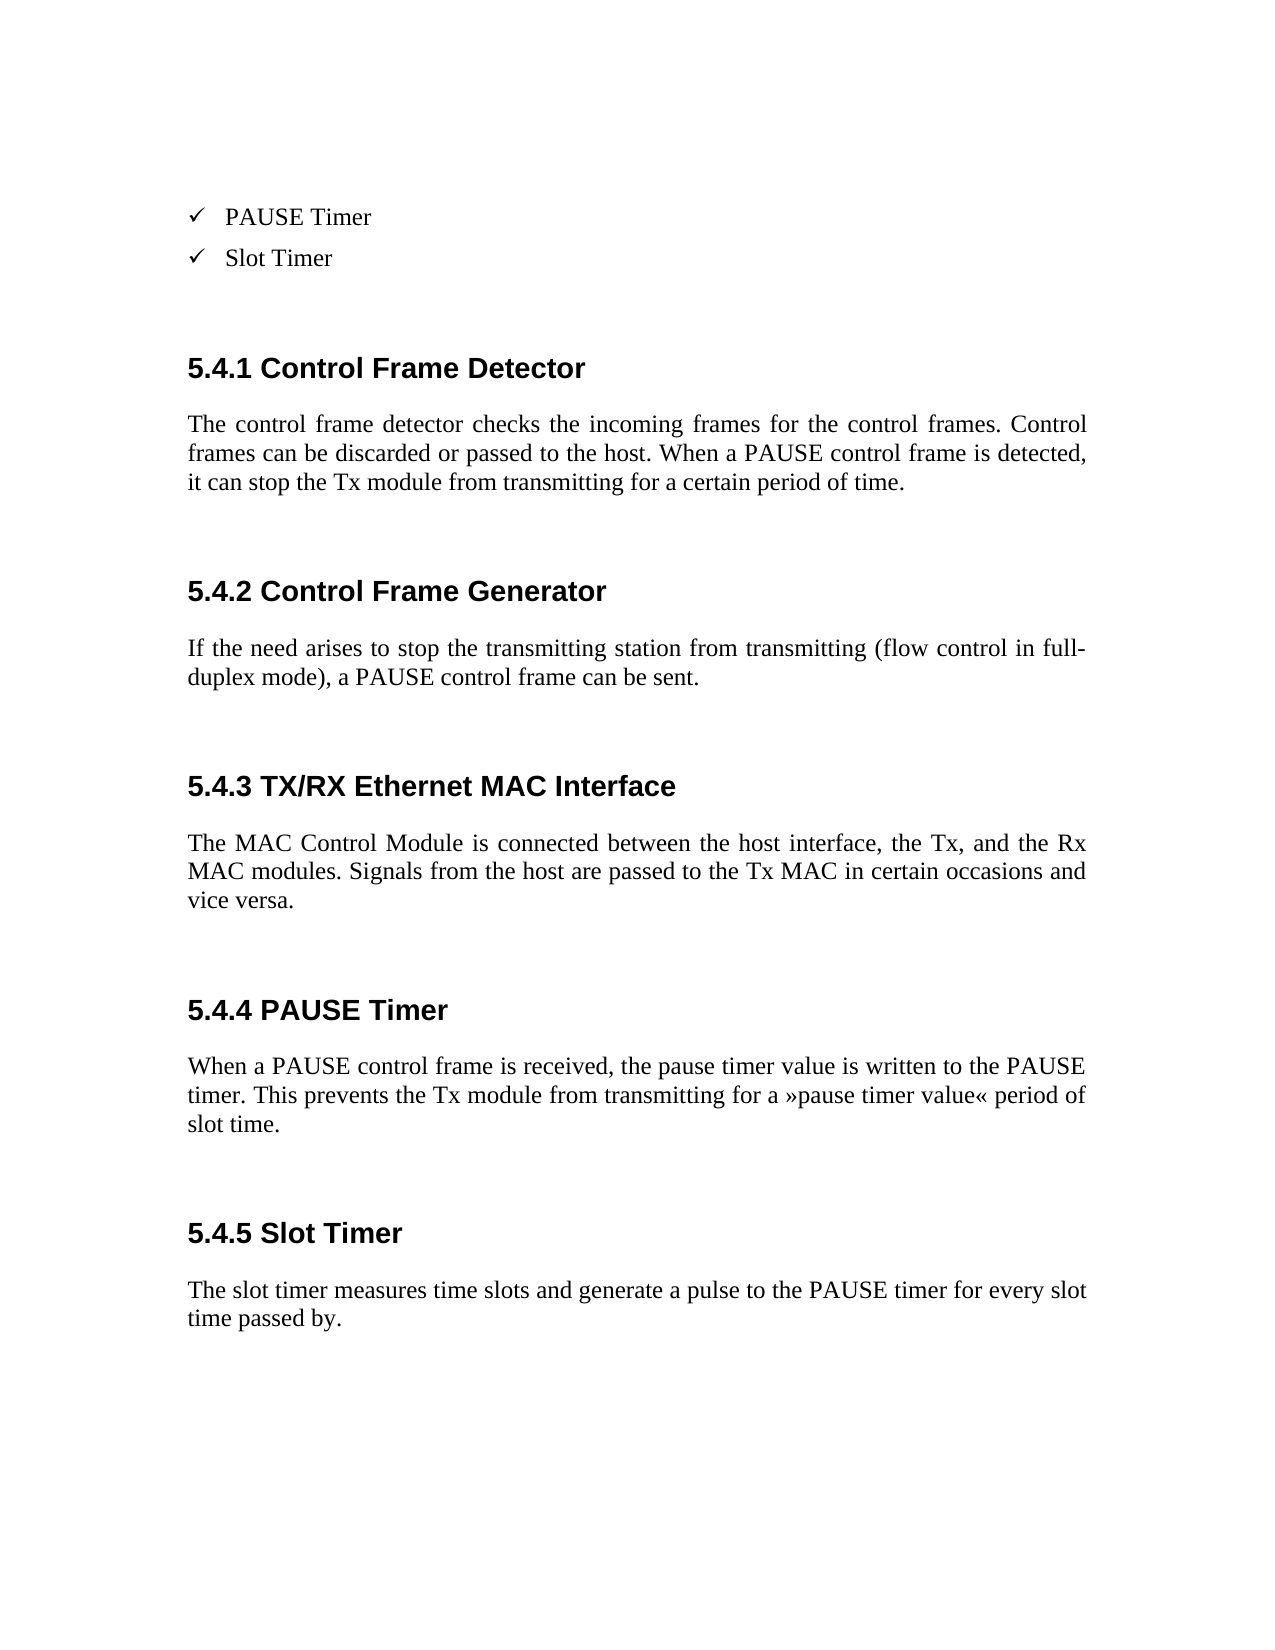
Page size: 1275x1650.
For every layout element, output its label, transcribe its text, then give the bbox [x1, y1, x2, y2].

subtitle 5.4.3 TX/RX Ethernet MAC Interface [187, 769, 1088, 803]
subtitle 5.4.4 PAUSE Timer [187, 993, 1088, 1026]
text When a PAUSE control frame is received, the pause timer value is written to the PAUSE timer. This prevents the Tx module from transmitting for a »pause timer value« period of slot time. [187, 1051, 1088, 1137]
text The MAC Control Module is connected between the host interface, the Tx, and the Rx MAC modules. Signals from the host are passed to the Tx MAC in certain occasions and vice versa. [187, 828, 1088, 914]
list Slot Timer [187, 243, 1088, 272]
subtitle 5.4.5 Slot Timer [187, 1216, 1088, 1250]
subtitle 5.4.2 Control Frame Generator [187, 574, 1088, 608]
list PAUSE Timer [187, 202, 1088, 231]
text If the need arises to stop the transmitting station from transmitting (flow control in full-duplex mode), a PAUSE control frame can be sent. [187, 633, 1088, 690]
text The control frame detector checks the incoming frames for the control frames. Control frames can be discarded or passed to the host. When a PAUSE control frame is detected, it can stop the Tx module from transmitting for a certain period of time. [187, 409, 1088, 496]
text The slot timer measures time slots and generate a pulse to the PAUSE timer for every slot time passed by. [187, 1275, 1088, 1332]
subtitle 5.4.1 Control Frame Detector [187, 351, 1088, 384]
